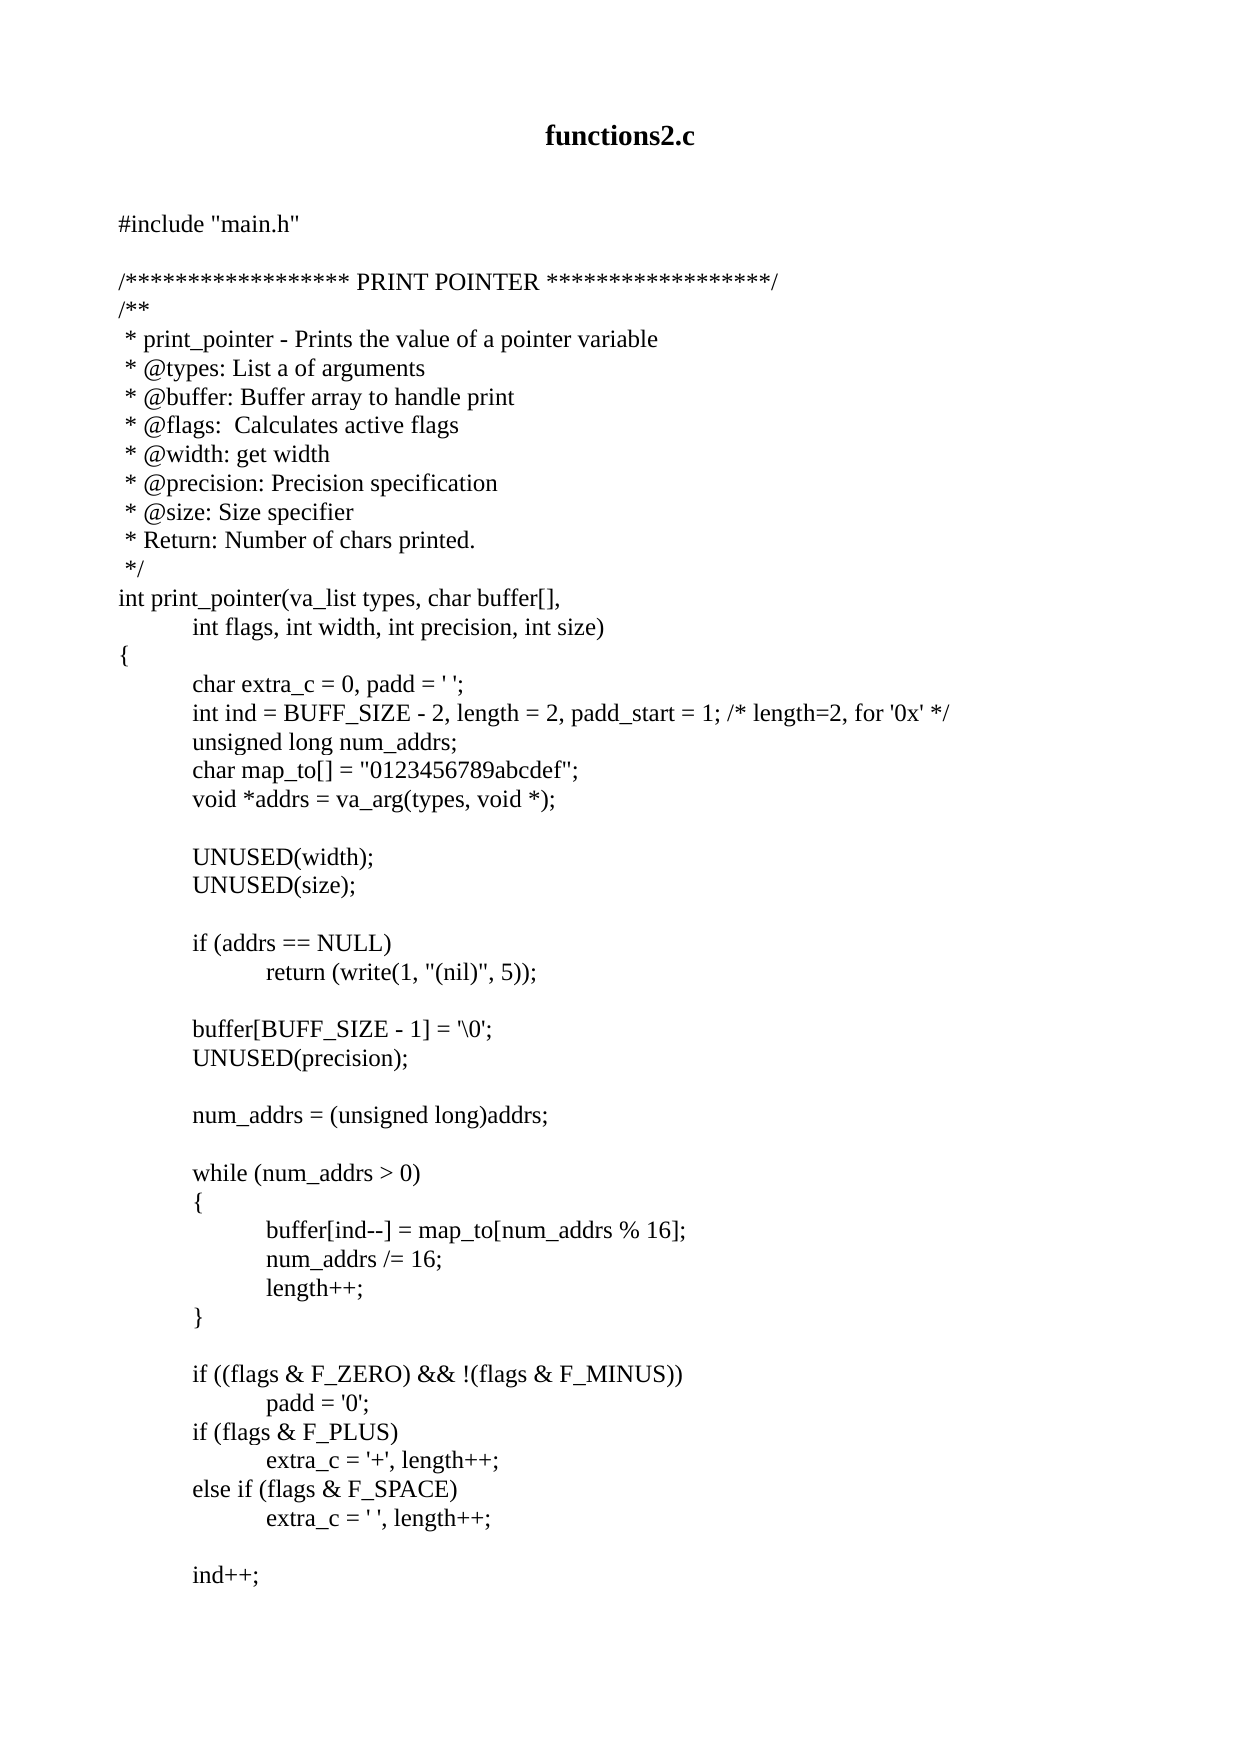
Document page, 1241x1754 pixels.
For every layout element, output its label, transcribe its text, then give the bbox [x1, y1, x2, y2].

text /****************** PRINT POINTER ******************/ [118, 267, 1122, 295]
text if ((flags & F_ZERO) && !(flags & F_MINUS)) [118, 1359, 1122, 1388]
text num_addrs = (unsigned long)addrs; [118, 1100, 1122, 1129]
text unsigned long num_addrs; [118, 727, 1122, 755]
text * print_pointer - Prints the value of a pointer variable [118, 324, 1122, 353]
text * @width: get width [118, 439, 1122, 468]
text * @size: Size specifier [118, 497, 1122, 525]
text buffer[ind--] = map_to[num_addrs % 16]; [118, 1215, 1122, 1244]
text functions2.c [118, 118, 1122, 152]
text else if (flags & F_SPACE) [118, 1474, 1122, 1503]
text buffer[BUFF_SIZE - 1] = '\0'; [118, 1014, 1122, 1043]
text { [118, 640, 1122, 669]
text */ [118, 554, 1122, 583]
text * @types: List a of arguments [118, 353, 1122, 382]
text UNUSED(width); [118, 842, 1122, 870]
text char extra_c = 0, padd = ' '; [118, 669, 1122, 698]
text char map_to[] = "0123456789abcdef"; [118, 755, 1122, 784]
text padd = '0'; [118, 1388, 1122, 1417]
text #include "main.h" [118, 209, 1122, 238]
text } [118, 1302, 1122, 1330]
text num_addrs /= 16; [118, 1244, 1122, 1273]
text * Return: Number of chars printed. [118, 525, 1122, 554]
text if (addrs == NULL) [118, 928, 1122, 957]
text length++; [118, 1273, 1122, 1302]
text /** [118, 295, 1122, 324]
text extra_c = ' ', length++; [118, 1503, 1122, 1532]
text while (num_addrs > 0) [118, 1158, 1122, 1187]
text int print_pointer(va_list types, char buffer[], [118, 583, 1122, 612]
text * @precision: Precision specification [118, 468, 1122, 497]
text * @buffer: Buffer array to handle print [118, 382, 1122, 410]
text UNUSED(size); [118, 870, 1122, 899]
text if (flags & F_PLUS) [118, 1417, 1122, 1445]
text int ind = BUFF_SIZE - 2, length = 2, padd_start = 1; /* length=2, for '0x' */ [118, 698, 1122, 727]
text UNUSED(precision); [118, 1043, 1122, 1072]
text extra_c = '+', length++; [118, 1445, 1122, 1474]
text { [118, 1187, 1122, 1215]
text return (write(1, "(nil)", 5)); [118, 957, 1122, 985]
text void *addrs = va_arg(types, void *); [118, 784, 1122, 813]
text * @flags: Calculates active flags [118, 410, 1122, 439]
text int flags, int width, int precision, int size) [118, 612, 1122, 640]
text ind++; [118, 1560, 1122, 1589]
